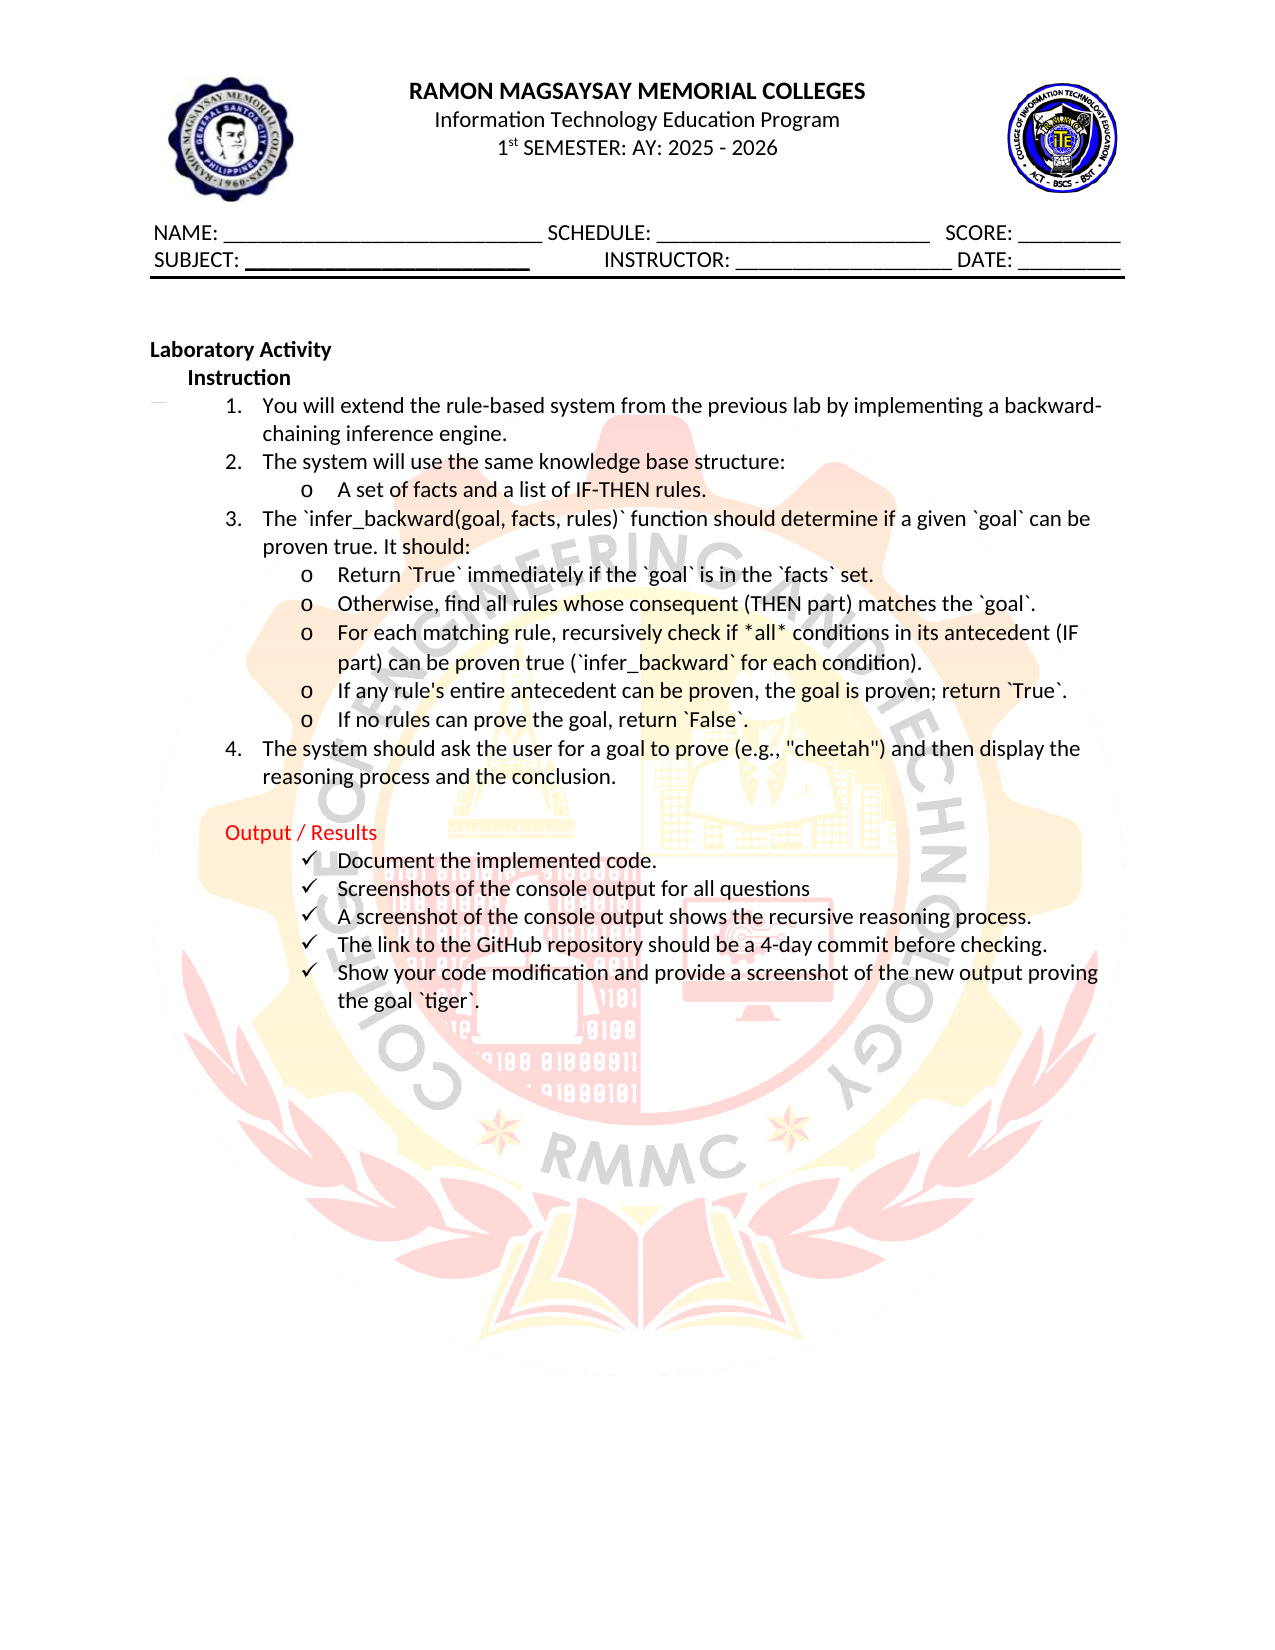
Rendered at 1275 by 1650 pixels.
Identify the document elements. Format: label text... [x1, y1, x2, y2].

list The system should ask the user for a goal to prove (e.g., "cheetah") and then display the reasoning process and the conclusion. [225, 734, 1125, 790]
list For each matching rule, recursively check if *all* conditions in its antecedent (IF part) can be proven true (`infer_backward` for each condition). [300, 618, 1125, 676]
list Otherwise, find all rules whose consequent (THEN part) matches the `goal`. [300, 589, 1125, 618]
text Instruction [187, 363, 1125, 391]
list Show your code modification and provide a screenshot of the new output proving the goal `tiger`. [300, 958, 1125, 1014]
list Screenshots of the console output for all questions [300, 874, 1125, 902]
list The system will use the same knowledge base structure: [225, 447, 1125, 475]
list Document the implemented code. [300, 846, 1125, 874]
list The `infer_backward(goal, facts, rules)` function should determine if a given `goal` can be proven true. It should: [225, 504, 1125, 560]
text Output / Results [150, 818, 1125, 846]
picture [167, 76, 294, 202]
list If any rule's entire antecedent can be proven, the goal is proven; return `True`. [300, 676, 1125, 705]
list Return `True` immediately if the `goal` is in the `facts` set. [300, 560, 1125, 589]
list A screenshot of the console output shows the recursive reasoning process. [300, 902, 1125, 930]
text Laboratory Activity [150, 335, 1125, 363]
list The link to the GitHub repository should be a 4-day commit before checking. [300, 930, 1125, 958]
picture [1000, 76, 1125, 202]
list If no rules can prove the goal, return `False`. [300, 705, 1125, 734]
list You will extend the rule-based system from the previous lab by implementing a backward-chaining inference engine. [225, 391, 1125, 447]
list A set of facts and a list of IF-THEN rules. [300, 475, 1125, 504]
